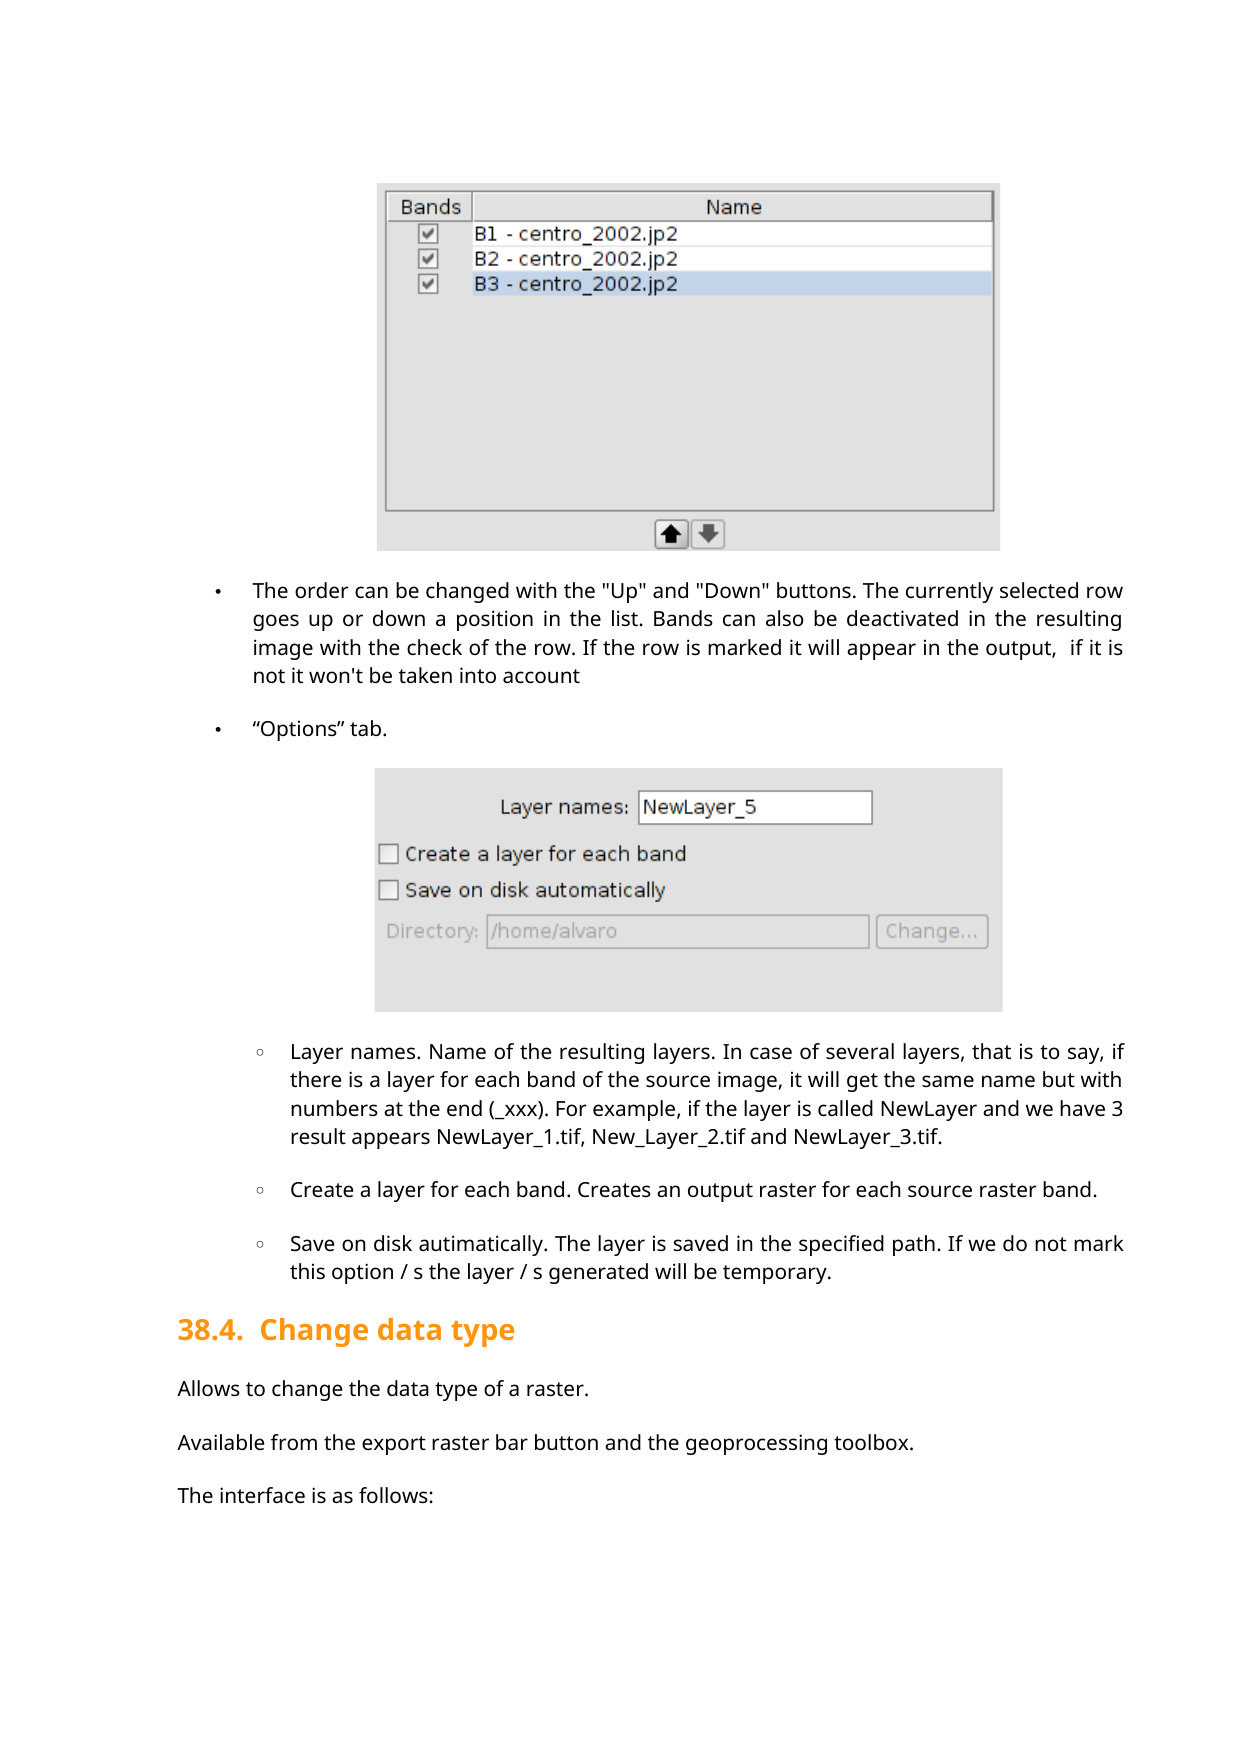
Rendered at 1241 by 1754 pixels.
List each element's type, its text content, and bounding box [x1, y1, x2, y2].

list “Options” tab. [215, 714, 1125, 743]
text Available from the export raster bar button and the geoprocessing toolbox. [177, 1428, 1125, 1456]
list Save on disk autimatically. The layer is saved in the specified path. If we do not mark this option / s the layer / s generated will be temporary. [252, 1229, 1125, 1286]
list Layer names. Name of the resulting layers. In case of several layers, that is to say, if there is a layer for each band of the source image, it will get the same name but with numbers at the end (_xxx). For example, if the layer is called NewLayer and we have 3 result appears NewLayer_1.tif, New_Layer_2.tif and NewLayer_3.tif. [252, 1037, 1125, 1151]
list The order can be changed with the "Up" and "Down" buttons. The currently selected row goes up or down a position in the list. Bands can also be deactivated in the resulting image with the check of the row. If the row is marked it will appear in the output, if it is not it won't be taken into account [215, 576, 1125, 689]
text The interface is as follows: [177, 1481, 1125, 1509]
picture [376, 183, 1001, 551]
list Create a layer for each band. Creates an output raster for each source raster band. [252, 1176, 1125, 1204]
subtitle 38.4. Change data type [177, 1309, 1125, 1349]
text Allows to change the data type of a raster. [177, 1374, 1125, 1403]
picture [374, 768, 1003, 1012]
